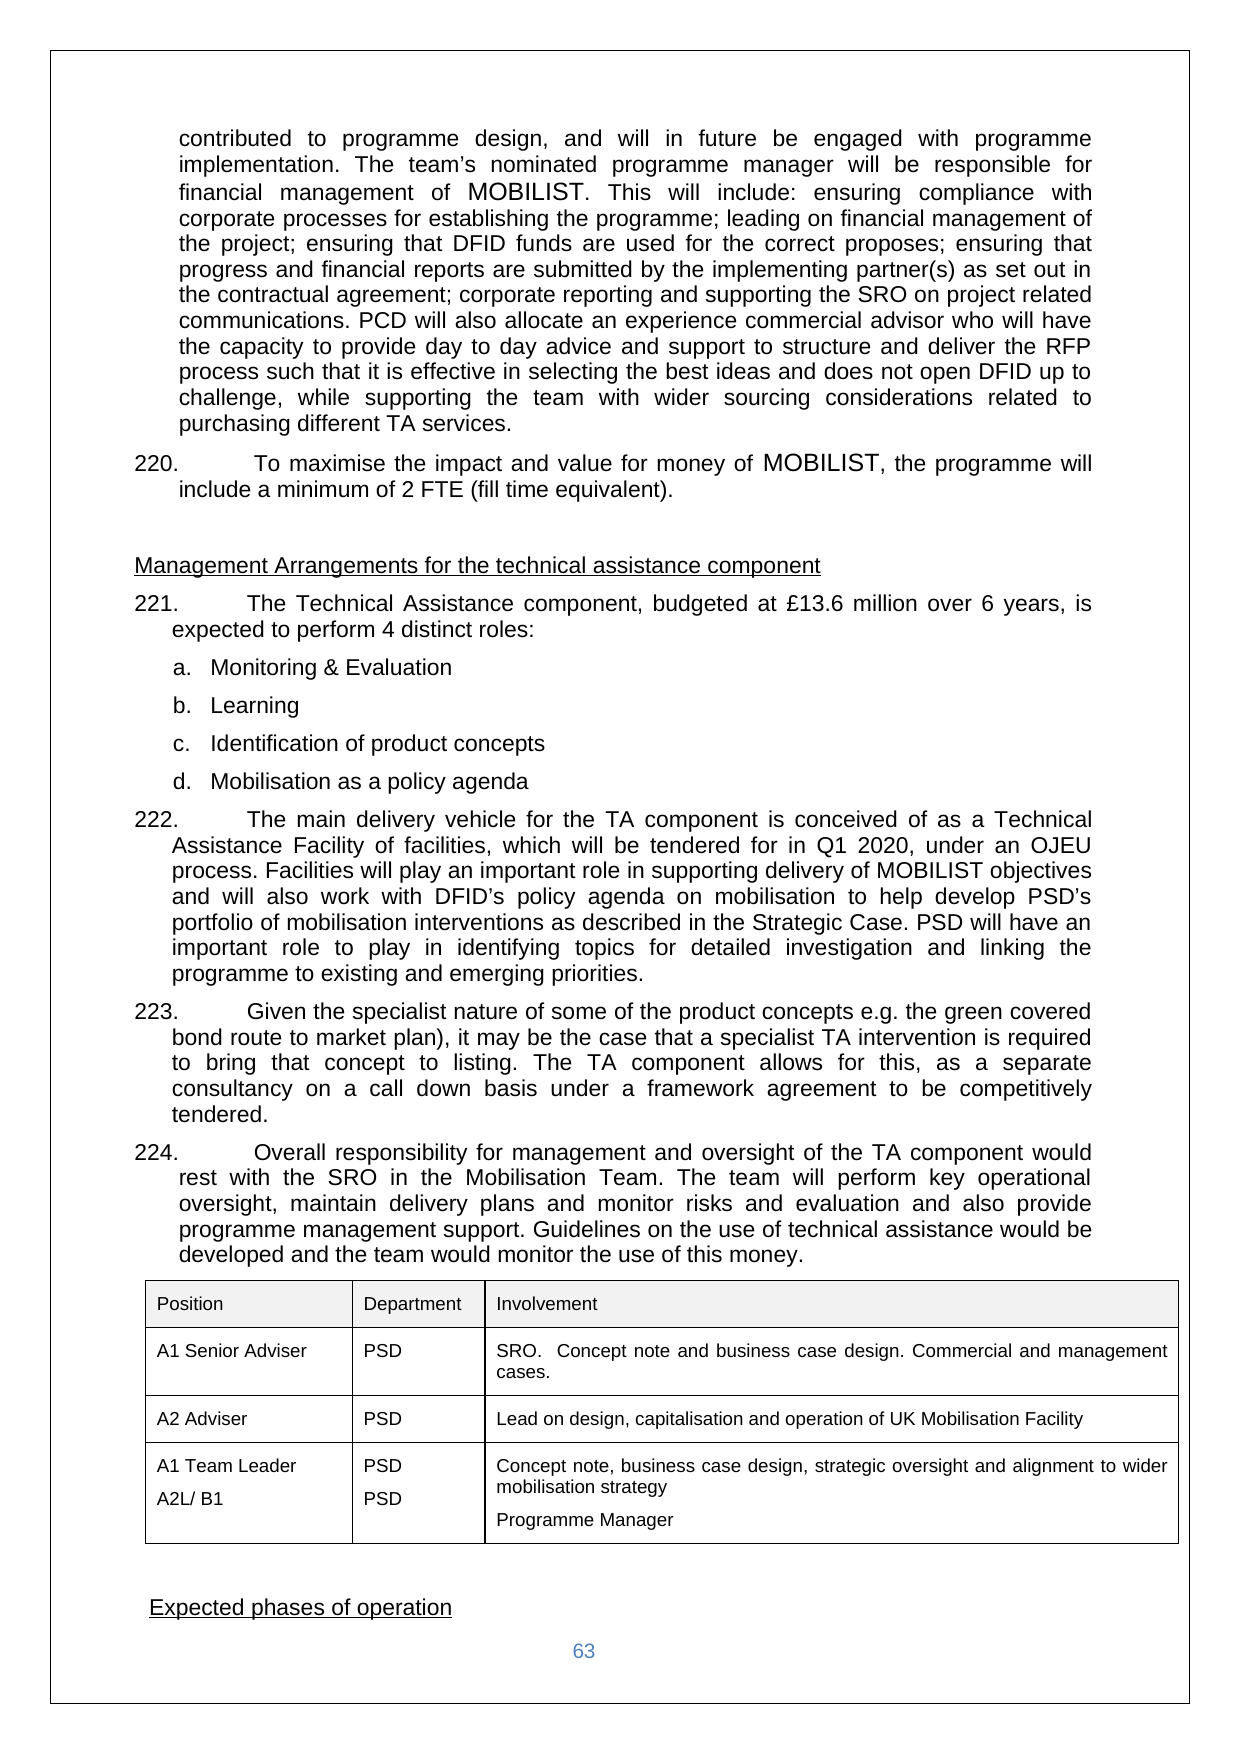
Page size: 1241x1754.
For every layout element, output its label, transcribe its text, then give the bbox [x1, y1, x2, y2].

list Learning [173, 692, 1093, 718]
table_cell Lead on design, capitalisation and operation of UK Mobilisation Facility [486, 1396, 1178, 1442]
table_header Position [146, 1281, 352, 1327]
table_cell Concept note, business case design, strategic oversight and alignment to wider mobilisation strategy Programme Manager [486, 1443, 1178, 1543]
text Expected phases of operation [75, 1595, 1093, 1621]
table_cell PSD PSD [353, 1443, 484, 1543]
list The main delivery vehicle for the TA component is conceived of as a Technical Assistance Facility of facilities, which will be tendered for in Q1 2020, under an OJEU process. Facilities will play an important role in supporting delivery of MOBILIST objectives and will also work with DFID’s policy agenda on mobilisation to help develop PSD’s portfolio of mobilisation interventions as described in the Strategic Case. PSD will have an important role to play in identifying topics for detailed investigation and linking the programme to existing and emerging priorities. [134, 807, 1093, 986]
list contributed to programme design, and will in future be engaged with programme implementation. The team’s nominated programme manager will be responsible for financial management of MOBILIST. This will include: ensuring compliance with corporate processes for establishing the programme; leading on financial management of the project; ensuring that DFID funds are used for the correct proposes; ensuring that progress and financial reports are submitted by the implementing partner(s) as set out in the contractual agreement; corporate reporting and supporting the SRO on project related communications. PCD will also allocate an experience commercial advisor who will have the capacity to provide day to day advice and support to structure and deliver the RFP process such that it is effective in selecting the best ideas and does not open DFID up to challenge, while supporting the team with wider sourcing considerations related to purchasing different TA services. [134, 126, 1093, 436]
table_cell A2 Adviser [146, 1396, 352, 1442]
table_header Involvement [486, 1281, 1178, 1327]
table_header Department [353, 1281, 484, 1327]
table_cell A1 Senior Adviser [146, 1328, 352, 1395]
list Monitoring & Evaluation [173, 654, 1093, 680]
list To maximise the impact and value for money of MOBILIST, the programme will include a minimum of 2 FTE (fill time equivalent). [134, 448, 1093, 502]
table_cell A1 Team Leader A2L/ B1 [146, 1443, 352, 1543]
table_cell PSD [353, 1328, 484, 1395]
list Identification of product concepts [173, 731, 1093, 756]
table_cell SRO. Concept note and business case design. Commercial and management cases. [486, 1328, 1178, 1395]
list The Technical Assistance component, budgeted at £13.6 million over 6 years, is expected to perform 4 distinct roles: [134, 591, 1093, 642]
list Overall responsibility for management and oversight of the TA component would rest with the SRO in the Mobilisation Team. The team will perform key operational oversight, maintain delivery plans and monitor risks and evaluation and also provide programme management support. Guidelines on the use of technical assistance would be developed and the team would monitor the use of this money. [134, 1139, 1093, 1267]
table_cell PSD [353, 1396, 484, 1442]
text Management Arrangements for the technical assistance component [75, 552, 1093, 578]
list Given the specialist nature of some of the product concepts e.g. the green covered bond route to market plan), it may be the case that a specialist TA intervention is required to bring that concept to listing. The TA component allows for this, as a separate consultancy on a call down basis under a framework agreement to be competitively tendered. [134, 999, 1093, 1127]
list Mobilisation as a policy agenda [173, 769, 1093, 794]
